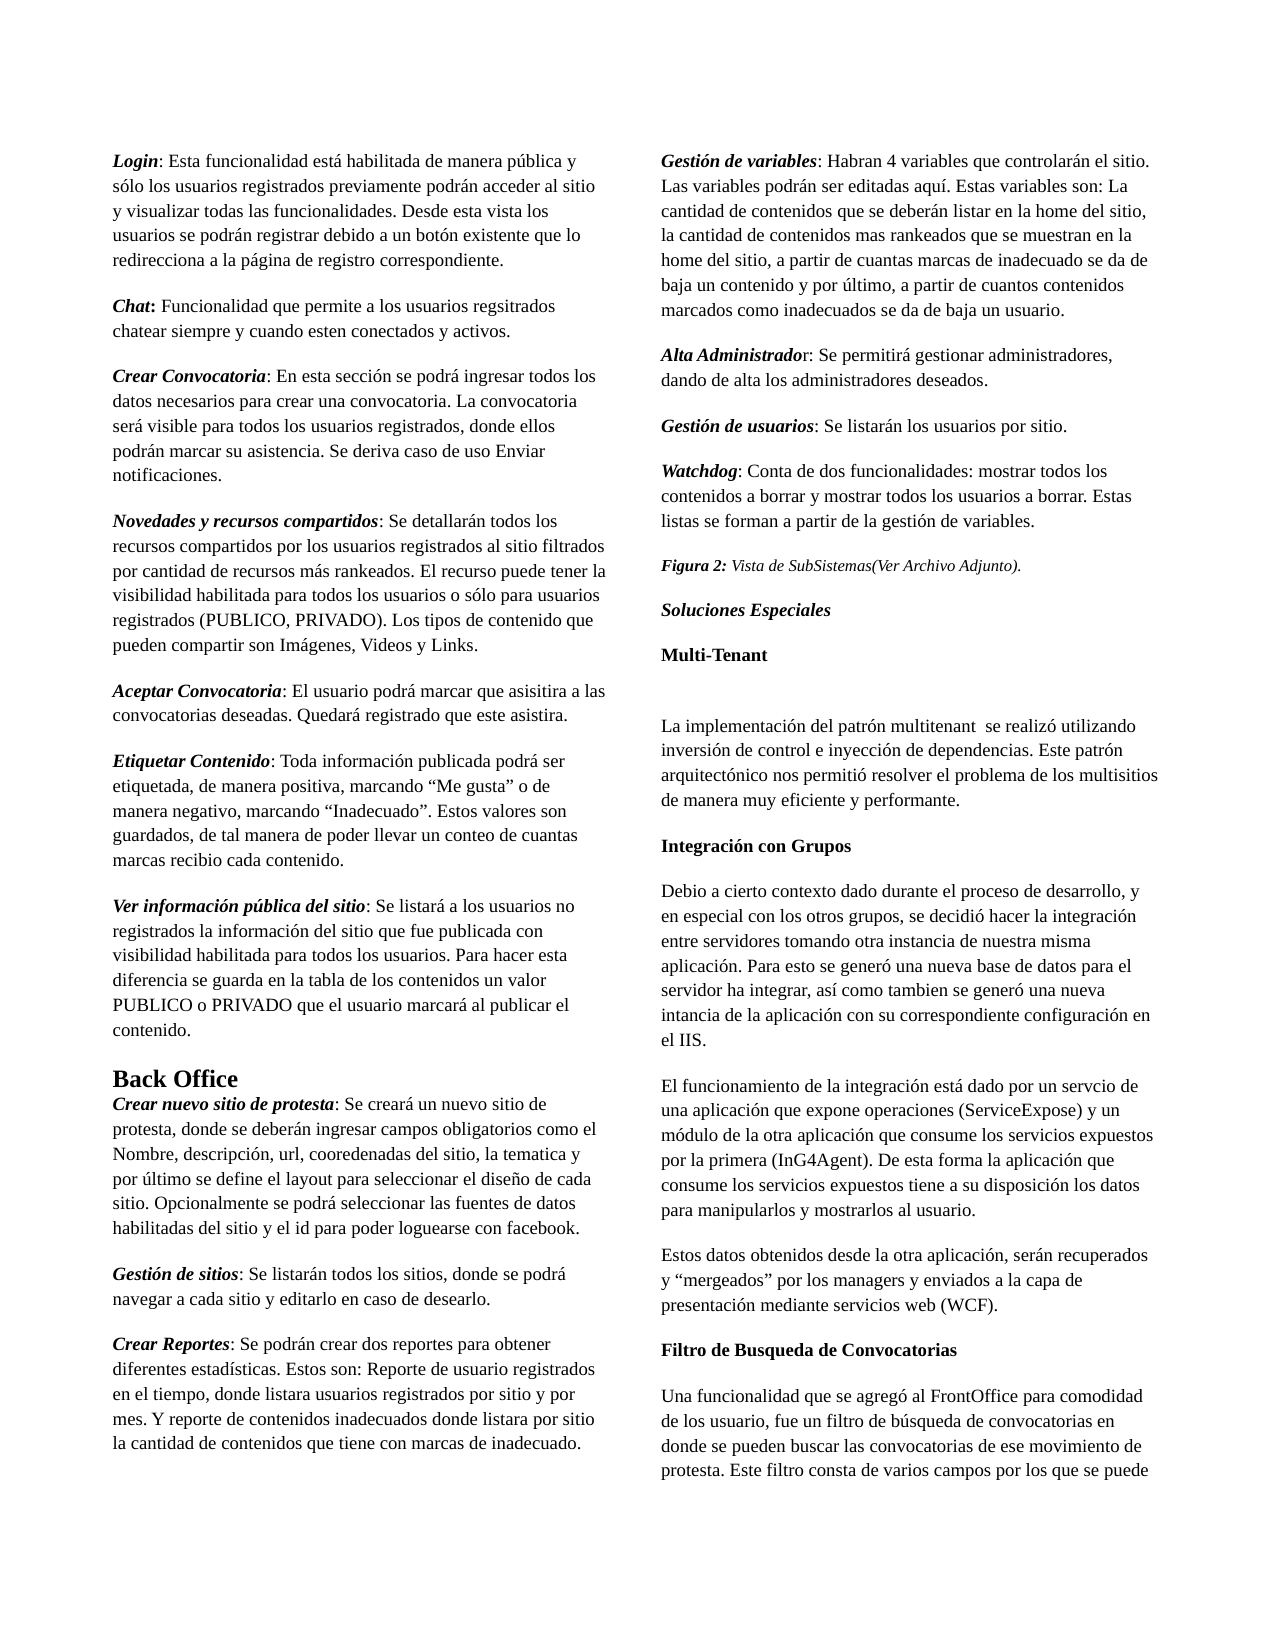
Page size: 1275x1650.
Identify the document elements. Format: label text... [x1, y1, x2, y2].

text Gestión de usuarios: Se listarán los usuarios por sitio. [661, 415, 1162, 436]
text Filtro de Busqueda de Convocatorias [661, 1339, 1162, 1361]
text Watchdog: Conta de dos funcionalidades: mostrar todos los contenidos a borrar y mostrar todos los usuarios a borrar. Estas listas se forman a partir de la gestión de variables. [661, 460, 1162, 532]
text Debio a cierto contexto dado durante el proceso de desarrollo, y en especial con los otros grupos, se decidió hacer la integración entre servidores tomando otra instancia de nuestra misma aplicación. Para esto se generó una nueva base de datos para el servidor ha integrar, así como tambien se generó una nueva intancia de la aplicación con su correspondiente configuración en el IIS. [661, 880, 1162, 1050]
text Crear Convocatoria: En esta sección se podrá ingresar todos los datos necesarios para crear una convocatoria. La convocatoria será visible para todos los usuarios registrados, donde ellos podrán marcar su asistencia. Se deriva caso de uso Enviar notificaciones. [112, 365, 607, 486]
text Login: Esta funcionalidad está habilitada de manera pública y sólo los usuarios registrados previamente podrán acceder al sitio y visualizar todas las funcionalidades. Desde esta vista los usuarios se podrán registrar debido a un botón existente que lo redirecciona a la página de registro correspondiente. [112, 150, 607, 271]
text Etiquetar Contenido: Toda información publicada podrá ser etiquetada, de manera positiva, marcando “Me gusta” o de manera negativo, marcando “Inadecuado”. Estos valores son guardados, de tal manera de poder llevar un conteo de cuantas marcas recibio cada contenido. [112, 750, 607, 871]
text Soluciones Especiales [661, 598, 1162, 620]
text Crear Reportes: Se podrán crear dos reportes para obtener diferentes estadísticas. Estos son: Reporte de usuario registrados en el tiempo, donde listara usuarios registrados por sitio y por mes. Y reporte de contenidos inadecuados donde listara por sitio la cantidad de contenidos que tiene con marcas de inadecuado. [112, 1333, 607, 1454]
subtitle Back Office [112, 1064, 607, 1093]
text Integración con Grupos [661, 834, 1162, 856]
text La implementación del patrón multitenant se realizó utilizando inversión de control e inyección de dependencias. Este patrón arquitectónico nos permitió resolver el problema de los multisitios de manera muy eficiente y performante. [661, 714, 1162, 810]
text Una funcionalidad que se agregó al FrontOffice para comodidad de los usuario, fue un filtro de búsqueda de convocatorias en donde se pueden buscar las convocatorias de ese movimiento de protesta. Este filtro consta de varios campos por los que se puede [661, 1385, 1162, 1481]
text Aceptar Convocatoria: El usuario podrá marcar que asisitira a las convocatorias deseadas. Quedará registrado que este asistira. [112, 679, 607, 726]
text Novedades y recursos compartidos: Se detallarán todos los recursos compartidos por los usuarios registrados al sitio filtrados por cantidad de recursos más rankeados. El recurso puede tener la visibilidad habilitada para todos los usuarios o sólo para usuarios registrados (PUBLICO, PRIVADO). Los tipos de contenido que pueden compartir son Imágenes, Videos y Links. [112, 510, 607, 656]
text Multi-Tenant [661, 644, 1162, 666]
text Chat: Funcionalidad que permite a los usuarios regsitrados chatear siempre y cuando esten conectados y activos. [112, 295, 607, 341]
text Ver información pública del sitio: Se listará a los usuarios no registrados la información del sitio que fue publicada con visibilidad habilitada para todos los usuarios. Para hacer esta diferencia se guarda en la tabla de los contenidos un valor PUBLICO o PRIVADO que el usuario marcará al publicar el contenido. [112, 895, 607, 1040]
text Alta Administrador: Se permitirá gestionar administradores, dando de alta los administradores deseados. [661, 344, 1162, 391]
text Gestión de sitios: Se listarán todos los sitios, donde se podrá navegar a cada sitio y editarlo en caso de desearlo. [112, 1263, 607, 1309]
text Estos datos obtenidos desde la otra aplicación, serán recuperados y “mergeados” por los managers y enviados a la capa de presentación mediante servicios web (WCF). [661, 1244, 1162, 1315]
text El funcionamiento de la integración está dado por un servcio de una aplicación que expone operaciones (ServiceExpose) y un módulo de la otra aplicación que consume los servicios expuestos por la primera (InG4Agent). De esta forma la aplicación que consume los servicios expuestos tiene a su disposición los datos para manipularlos y mostrarlos al usuario. [661, 1074, 1162, 1220]
text Figura 2: Vista de SubSistemas(Ver Archivo Adjunto). [661, 556, 1162, 575]
text Crear nuevo sitio de protesta: Se creará un nuevo sitio de protesta, donde se deberán ingresar campos obligatorios como el Nombre, descripción, url, cooredenadas del sitio, la tematica y por último se define el layout para seleccionar el diseño de cada sitio. Opcionalmente se podrá seleccionar las fuentes de datos habilitadas del sitio y el id para poder loguearse con facebook. [112, 1093, 607, 1239]
text Gestión de variables: Habran 4 variables que controlarán el sitio. Las variables podrán ser editadas aquí. Estas variables son: La cantidad de contenidos que se deberán listar en la home del sitio, la cantidad de contenidos mas rankeados que se muestran en la home del sitio, a partir de cuantas marcas de inadecuado se da de baja un contenido y por último, a partir de cuantos contenidos marcados como inadecuados se da de baja un usuario. [661, 150, 1162, 320]
